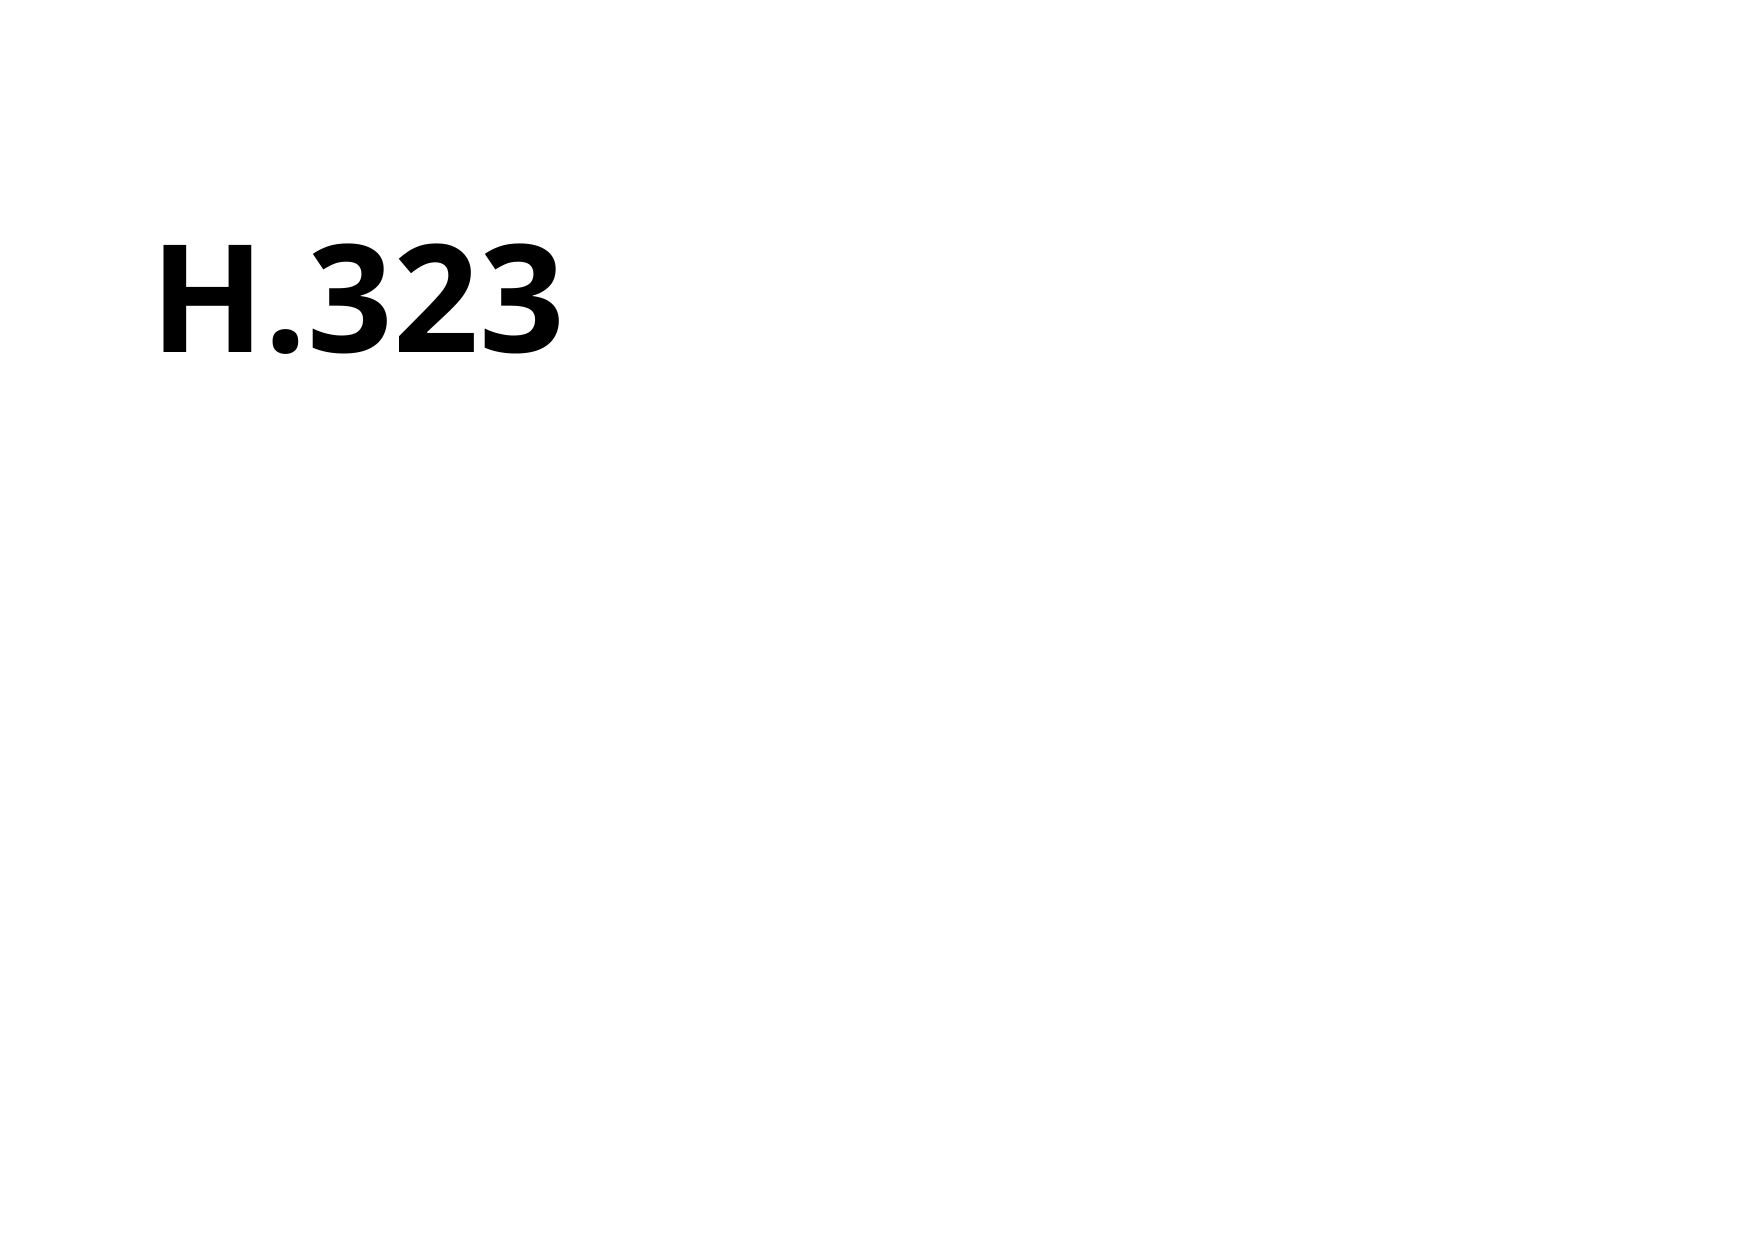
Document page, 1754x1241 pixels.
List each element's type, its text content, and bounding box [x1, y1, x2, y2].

subtitle H.323 [150, 192, 1604, 396]
